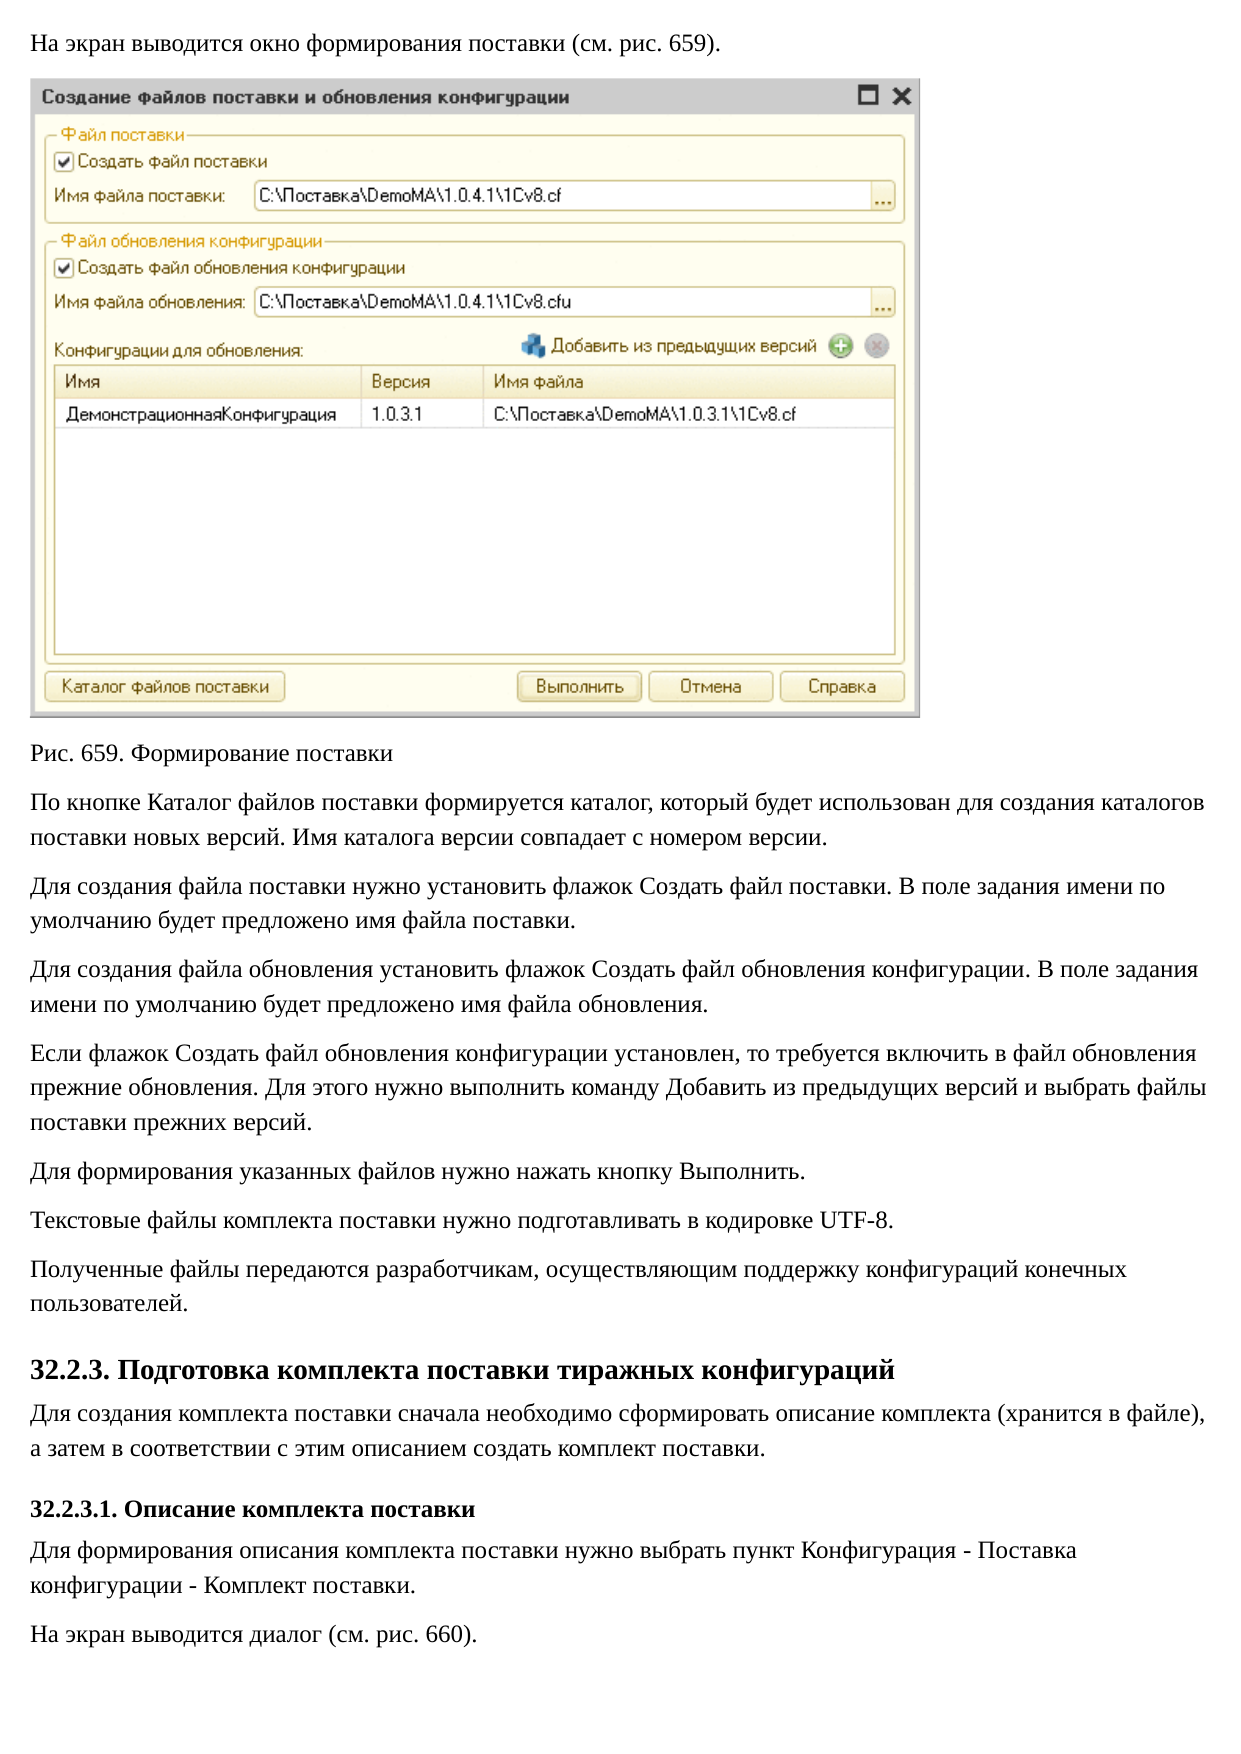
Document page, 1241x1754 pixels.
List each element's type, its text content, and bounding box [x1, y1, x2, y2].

text Для формирования указанных файлов нужно нажать кнопку Выполнить. [30, 1156, 1211, 1184]
text Для формирования описания комплекта поставки нужно выбрать пункт Конфигурация ‑ Поставка конфигурации ‑ Комплект поставки. [30, 1535, 1211, 1599]
picture [29, 77, 921, 718]
text Для создания файла поставки нужно установить флажок Создать файл поставки. В поле задания имени по умолчанию будет предложено имя файла поставки. [30, 871, 1211, 934]
text Рис. 659. Формирование поставки [30, 738, 1211, 767]
text На экран выводится окно формирования поставки (см. рис. 659). [30, 28, 1211, 57]
text На экран выводится диалог (см. рис. 660). [30, 1619, 1211, 1648]
text Если флажок Создать файл обновления конфигурации установлен, то требуется включить в файл обновления прежние обновления. Для этого нужно выполнить команду Добавить из предыдущих версий и выбрать файлы поставки прежних версий. [30, 1038, 1211, 1136]
text Полученные файлы передаются разработчикам, осуществляющим поддержку конфигураций конечных пользователей. [30, 1254, 1211, 1317]
text По кнопке Каталог файлов поставки формируется каталог, который будет использован для создания каталогов поставки новых версий. Имя каталога версии совпадает с номером версии. [30, 787, 1211, 850]
text Текстовые файлы комплекта поставки нужно подготавливать в кодировке UTF-8. [30, 1205, 1211, 1234]
text Для создания файла обновления установить флажок Создать файл обновления конфигурации. В поле задания имени по умолчанию будет предложено имя файла обновления. [30, 954, 1211, 1017]
subtitle 32.2.3. Подготовка комплекта поставки тиражных конфигураций [30, 1352, 1211, 1386]
subtitle 32.2.3.1. Описание комплекта поставки [30, 1494, 1211, 1523]
text Для создания комплекта поставки сначала необходимо сформировать описание комплекта (хранится в файле), а затем в соответствии с этим описанием создать комплект поставки. [30, 1398, 1211, 1461]
